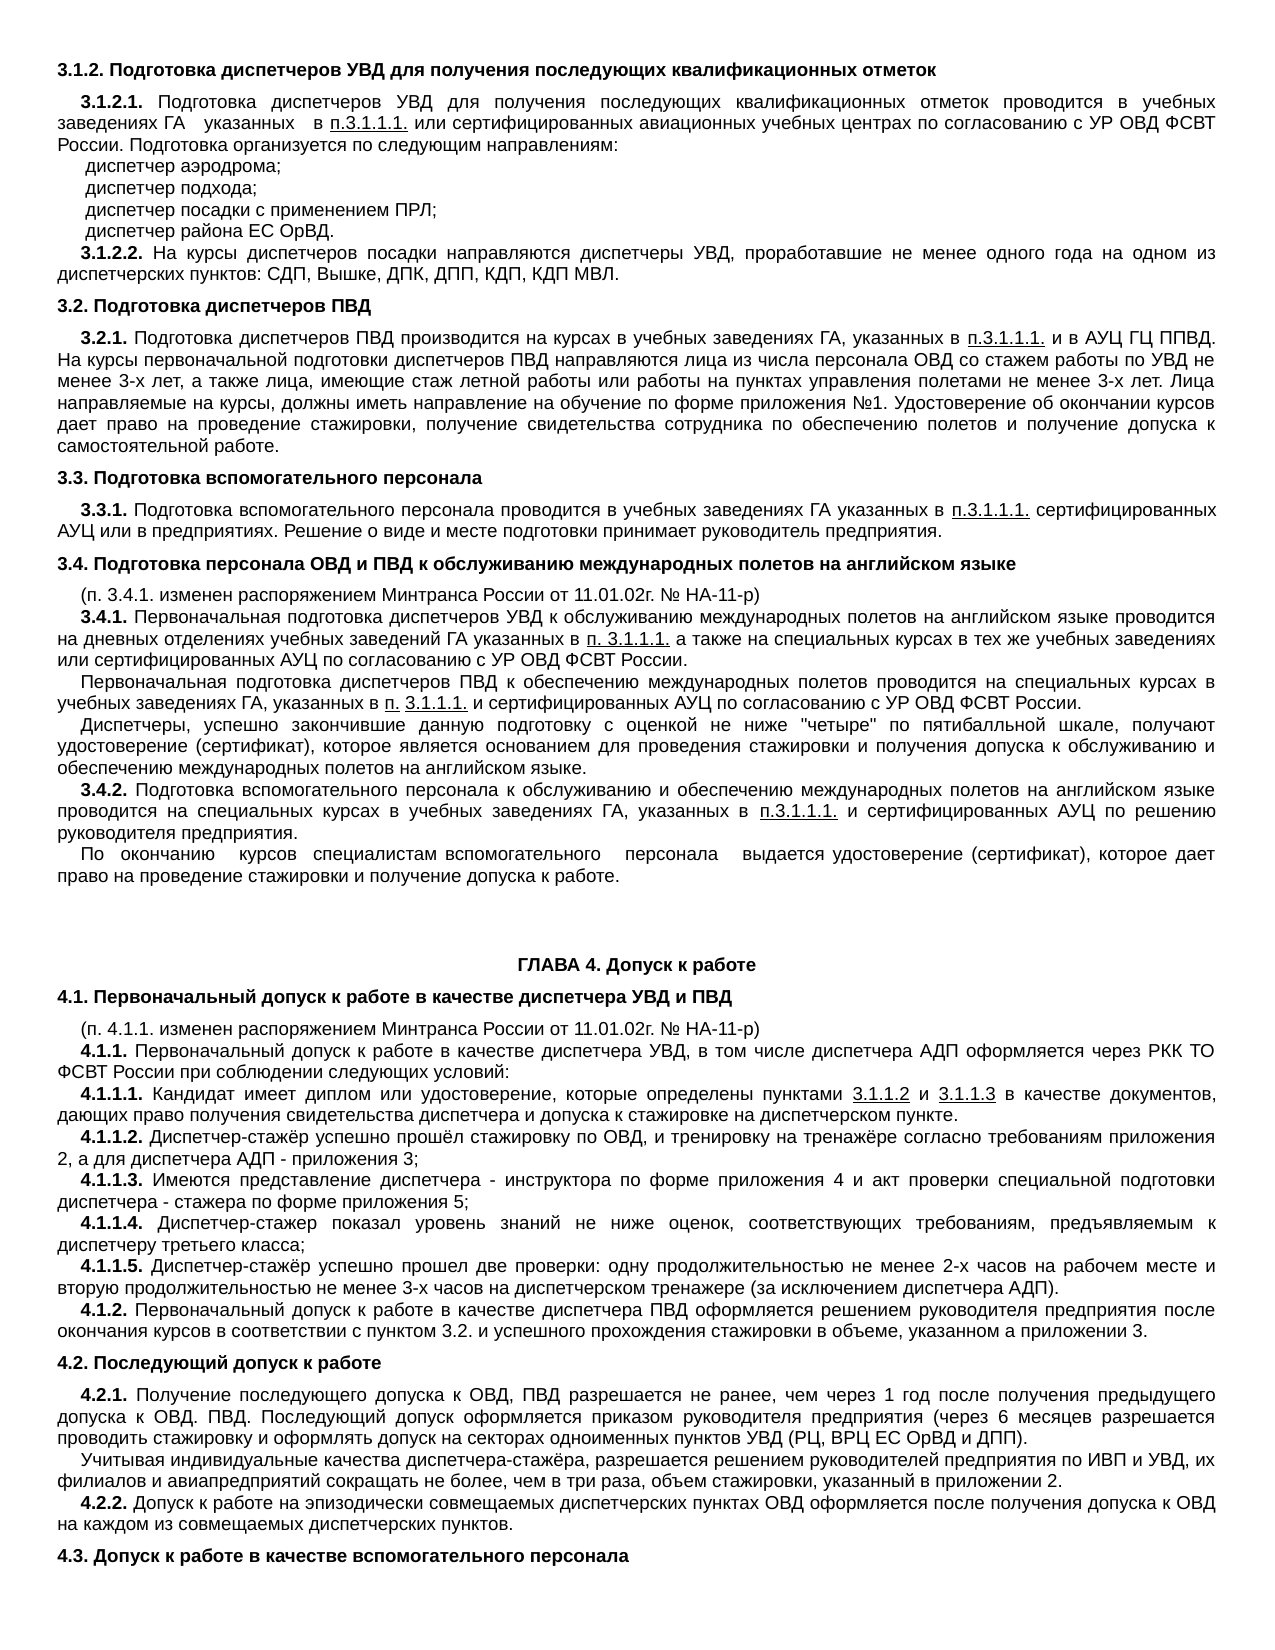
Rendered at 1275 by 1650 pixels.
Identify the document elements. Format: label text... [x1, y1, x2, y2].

text 3.1.2. Подготовка диспетчеров УВД для получения последующих квалификационных отметок [57, 58, 1216, 80]
text По окончанию курсов специалистам вспомогательного персонала выдается удостоверение (сертификат), которое дает право на проведение стажировки и получение допуска к работе. [57, 843, 1216, 886]
text 4.1.1.4. Диспетчер-стажер показал уровень знаний не ниже оценок, соответствующих требованиям, предъявляемым к диспетчеру третьего класса; [57, 1212, 1216, 1255]
text 3.3.1. Подготовка вспомогательного персонала проводится в учебных заведениях ГА указанных в п.3.1.1.1. сертифицированных АУЦ или в предприятиях. Решение о виде и месте подготовки принимает руководитель предприятия. [57, 499, 1216, 542]
text 4.2.2. Допуск к работе на эпизодически совмещаемых диспетчерских пунктах ОВД оформляется после получения допуска к ОВД на каждом из совмещаемых диспетчерских пунктов. [57, 1492, 1216, 1535]
text Диспетчеры, успешно закончившие данную подготовку с оценкой не ниже "четыре" по пятибалльной шкале, получают удостоверение (сертификат), которое является основанием для проведения стажировки и получения допуска к обслуживанию и обеспечению международных полетов на английском языке. [57, 714, 1216, 778]
text 4.1.1.2. Диспетчер-стажёр успешно прошёл стажировку по ОВД, и тренировку на тренажёре согласно требованиям приложения 2, а для диспетчера АДП - приложения 3; [57, 1126, 1216, 1169]
text диспетчер подхода; [57, 177, 1216, 198]
text (п. 4.1.1. изменен распоряжением Минтранса России от 11.01.02г. № НА-11-р) [57, 1018, 1216, 1039]
text 4.1. Первоначальный допуск к работе в качестве диспетчера УВД и ПВД [57, 986, 1216, 1008]
text 3.4.2. Подготовка вспомогательного персонала к обслуживанию и обеспечению международных полетов на английском языке проводится на специальных курсах в учебных заведениях ГА, указанных в п.3.1.1.1. и сертифицированных АУЦ по решению руководителя предприятия. [57, 778, 1216, 843]
text (п. 3.4.1. изменен распоряжением Минтранса России от 11.01.02г. № НА-11-р) [57, 584, 1216, 606]
text 4.2. Последующий допуск к работе [57, 1352, 1216, 1373]
text 3.3. Подготовка вспомогательного персонала [57, 467, 1216, 488]
text 3.2. Подготовка диспетчеров ПВД [57, 295, 1216, 317]
text 3.2.1. Подготовка диспетчеров ПВД производится на курсах в учебных заведениях ГА, указанных в п.3.1.1.1. и в АУЦ ГЦ ППВД. На курсы первоначальной подготовки диспетчеров ПВД направляются лица из числа персонала ОВД со стажем работы по УВД не менее 3-х лет, а также лица, имеющие стаж летной работы или работы на пунктах управления полетами не менее 3-х лет. Лица направляемые на курсы, должны иметь направление на обучение по форме приложения №1. Удостоверение об окончании курсов дает право на проведение стажировки, получение свидетельства сотрудника по обеспечению полетов и получение допуска к самостоятельной работе. [57, 327, 1216, 456]
text 4.1.1.1. Кандидат имеет диплом или удостоверение, которые определены пунктами 3.1.1.2 и 3.1.1.3 в качестве документов, дающих право получения свидетельства диспетчера и допуска к стажировке на диспетчерском пункте. [57, 1083, 1216, 1126]
text 3.4. Подготовка персонала ОВД и ПВД к обслуживанию международных полетов на английском языке [57, 552, 1216, 574]
text 3.1.2.1. Подготовка диспетчеров УВД для получения последующих квалификационных отметок проводится в учебных заведениях ГА указанных в п.3.1.1.1. или сертифицированных авиационных учебных центрах по согласованию с УР ОВД ФСВТ России. Подготовка организуется по следующим направлениям: [57, 91, 1216, 155]
text 3.1.2.2. На курсы диспетчеров посадки направляются диспетчеры УВД, проработавшие не менее одного года на одном из диспетчерских пунктов: СДП, Вышке, ДПК, ДПП, КДП, КДП МВЛ. [57, 241, 1216, 284]
text ГЛАВА 4. Допуск к работе [57, 954, 1216, 976]
text 4.1.2. Первоначальный допуск к работе в качестве диспетчера ПВД оформляется решением руководителя предприятия после окончания курсов в соответствии с пунктом 3.2. и успешного прохождения стажировки в объеме, указанном а приложении 3. [57, 1298, 1216, 1341]
text Учитывая индивидуальные качества диспетчера-стажёра, разрешается решением руководителей предприятия по ИВП и УВД, их филиалов и авиапредприятий сокращать не более, чем в три раза, объем стажировки, указанный в приложении 2. [57, 1448, 1216, 1492]
text диспетчер посадки с применением ПРЛ; [57, 198, 1216, 220]
text 4.1.1.5. Диспетчер-стажёр успешно прошел две проверки: одну продолжительностью не менее 2-х часов на рабочем месте и вторую продолжительностью не менее 3-х часов на диспетчерском тренажере (за исключением диспетчера АДП). [57, 1255, 1216, 1298]
text 4.1.1.3. Имеются представление диспетчера - инструктора по форме приложения 4 и акт проверки специальной подготовки диспетчера - стажера по форме приложения 5; [57, 1169, 1216, 1212]
text 3.4.1. Первоначальная подготовка диспетчеров УВД к обслуживанию международных полетов на английском языке проводится на дневных отделениях учебных заведений ГА указанных в п. 3.1.1.1. а также на специальных курсах в тех же учебных заведениях или сертифицированных АУЦ по согласованию с УР ОВД ФСВТ России. [57, 606, 1216, 671]
text 4.1.1. Первоначальный допуск к работе в качестве диспетчера УВД, в том числе диспетчера АДП оформляется через РКК ТО ФСВТ России при соблюдении следующих условий: [57, 1039, 1216, 1083]
text диспетчер района ЕС ОрВД. [57, 220, 1216, 241]
text 4.3. Допуск к работе в качестве вспомогательного персонала [57, 1545, 1216, 1567]
text диспетчер аэродрома; [57, 155, 1216, 177]
text Первоначальная подготовка диспетчеров ПВД к обеспечению международных полетов проводится на специальных курсах в учебных заведениях ГА, указанных в п. 3.1.1.1. и сертифицированных АУЦ по согласованию с УР ОВД ФСВТ России. [57, 671, 1216, 714]
text 4.2.1. Получение последующего допуска к ОВД, ПВД разрешается не ранее, чем через 1 год после получения предыдущего допуска к ОВД. ПВД. Последующий допуск оформляется приказом руководителя предприятия (через 6 месяцев разрешается проводить стажировку и оформлять допуск на секторах одноименных пунктов УВД (РЦ, ВРЦ ЕС ОрВД и ДПП). [57, 1384, 1216, 1448]
